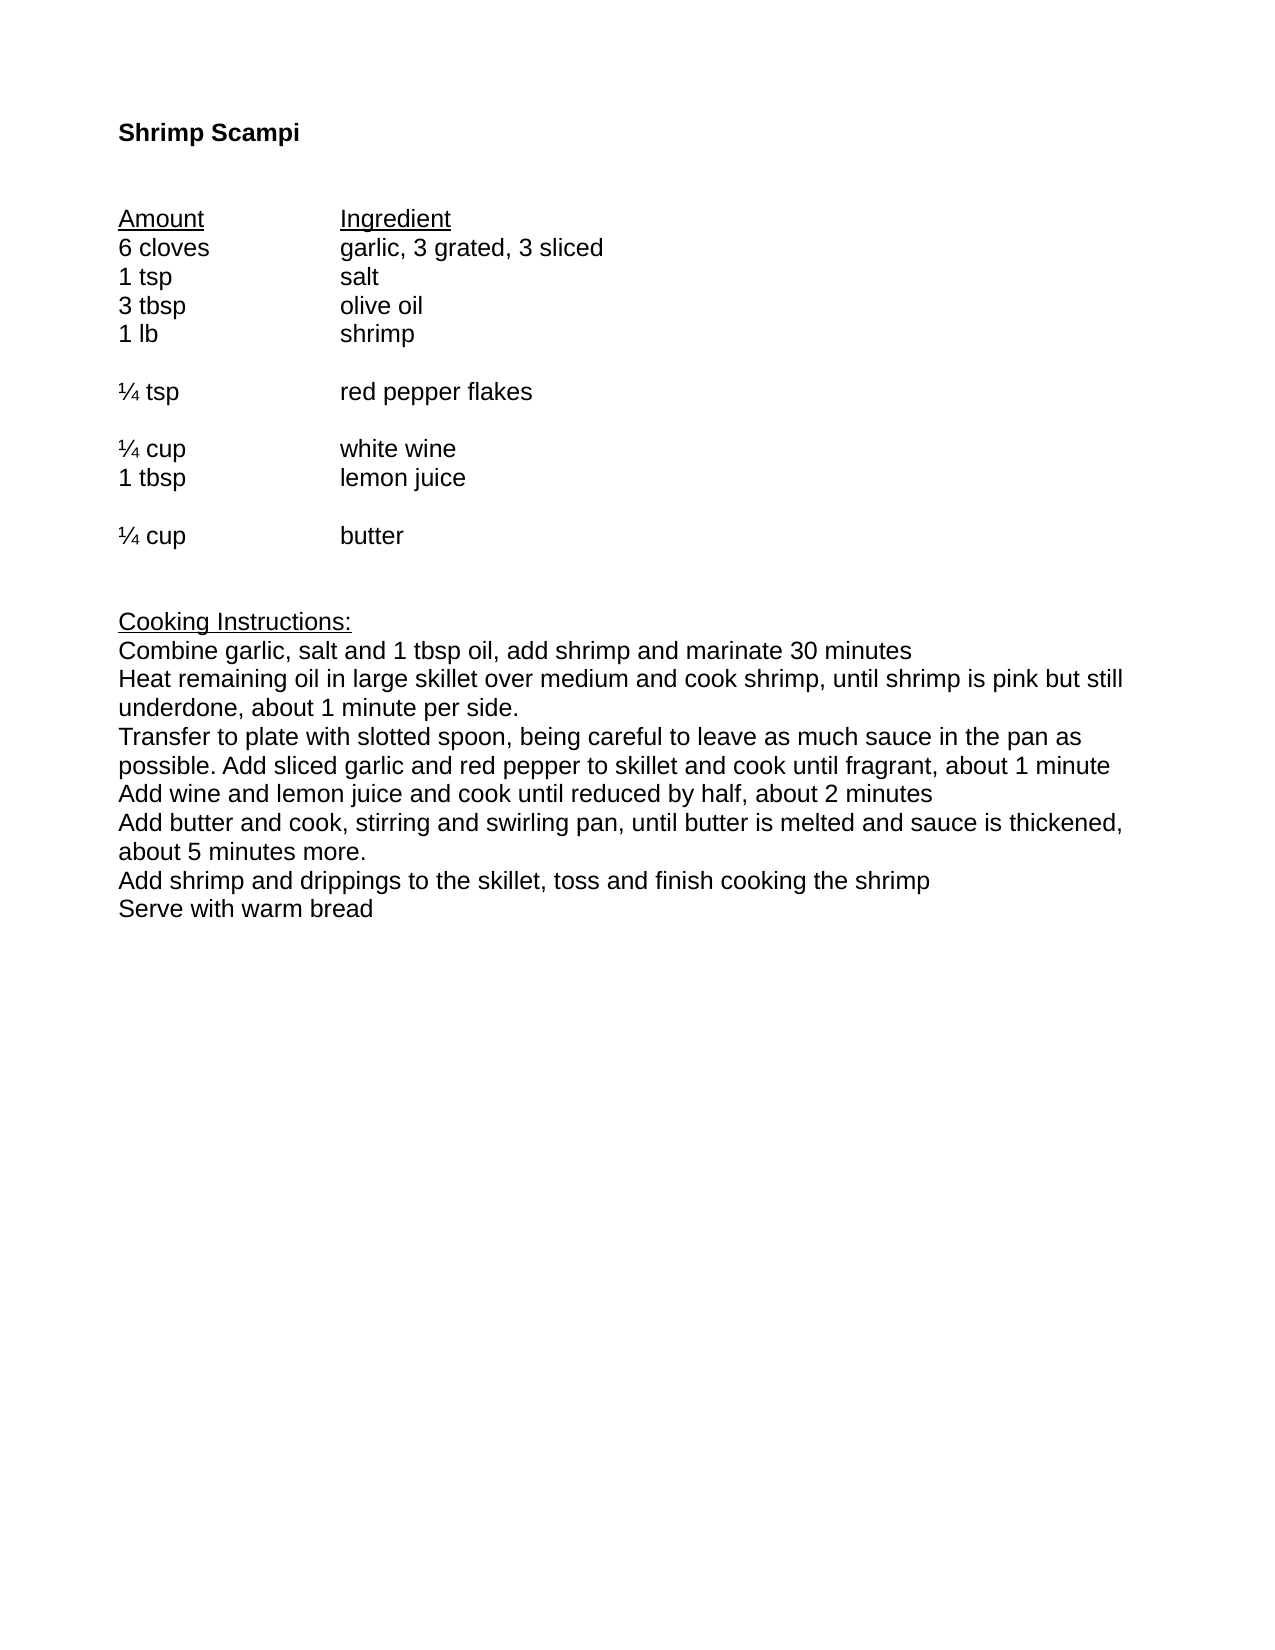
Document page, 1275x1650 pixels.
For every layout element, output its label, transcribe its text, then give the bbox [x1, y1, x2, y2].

text ¼ cup butter [118, 521, 1157, 549]
text ¼ tsp red pepper flakes [118, 377, 1157, 406]
text Transfer to plate with slotted spoon, being careful to leave as much sauce in the pan as possible. Add sliced garlic and red pepper to skillet and cook until fragrant, about 1 minute [118, 722, 1157, 779]
text 1 tbsp lemon juice [118, 463, 1157, 492]
text 3 tbsp olive oil [118, 291, 1157, 319]
text 1 tsp salt [118, 262, 1157, 291]
text Serve with warm bread [118, 894, 1157, 923]
text Heat remaining oil in large skillet over medium and cook shrimp, until shrimp is pink but still underdone, about 1 minute per side. [118, 664, 1157, 722]
text 1 lb shrimp [118, 319, 1157, 348]
text Amount Ingredient [118, 204, 1157, 233]
text Combine garlic, salt and 1 tbsp oil, add shrimp and marinate 30 minutes [118, 636, 1157, 664]
text ¼ cup white wine [118, 434, 1157, 463]
text Add butter and cook, stirring and swirling pan, until butter is melted and sauce is thickened, about 5 minutes more. [118, 808, 1157, 866]
text Add shrimp and drippings to the skillet, toss and finish cooking the shrimp [118, 866, 1157, 894]
text 6 cloves garlic, 3 grated, 3 sliced [118, 233, 1157, 262]
text Add wine and lemon juice and cook until reduced by half, about 2 minutes [118, 779, 1157, 808]
text Shrimp Scampi [118, 118, 1157, 147]
text Cooking Instructions: [118, 607, 1157, 636]
